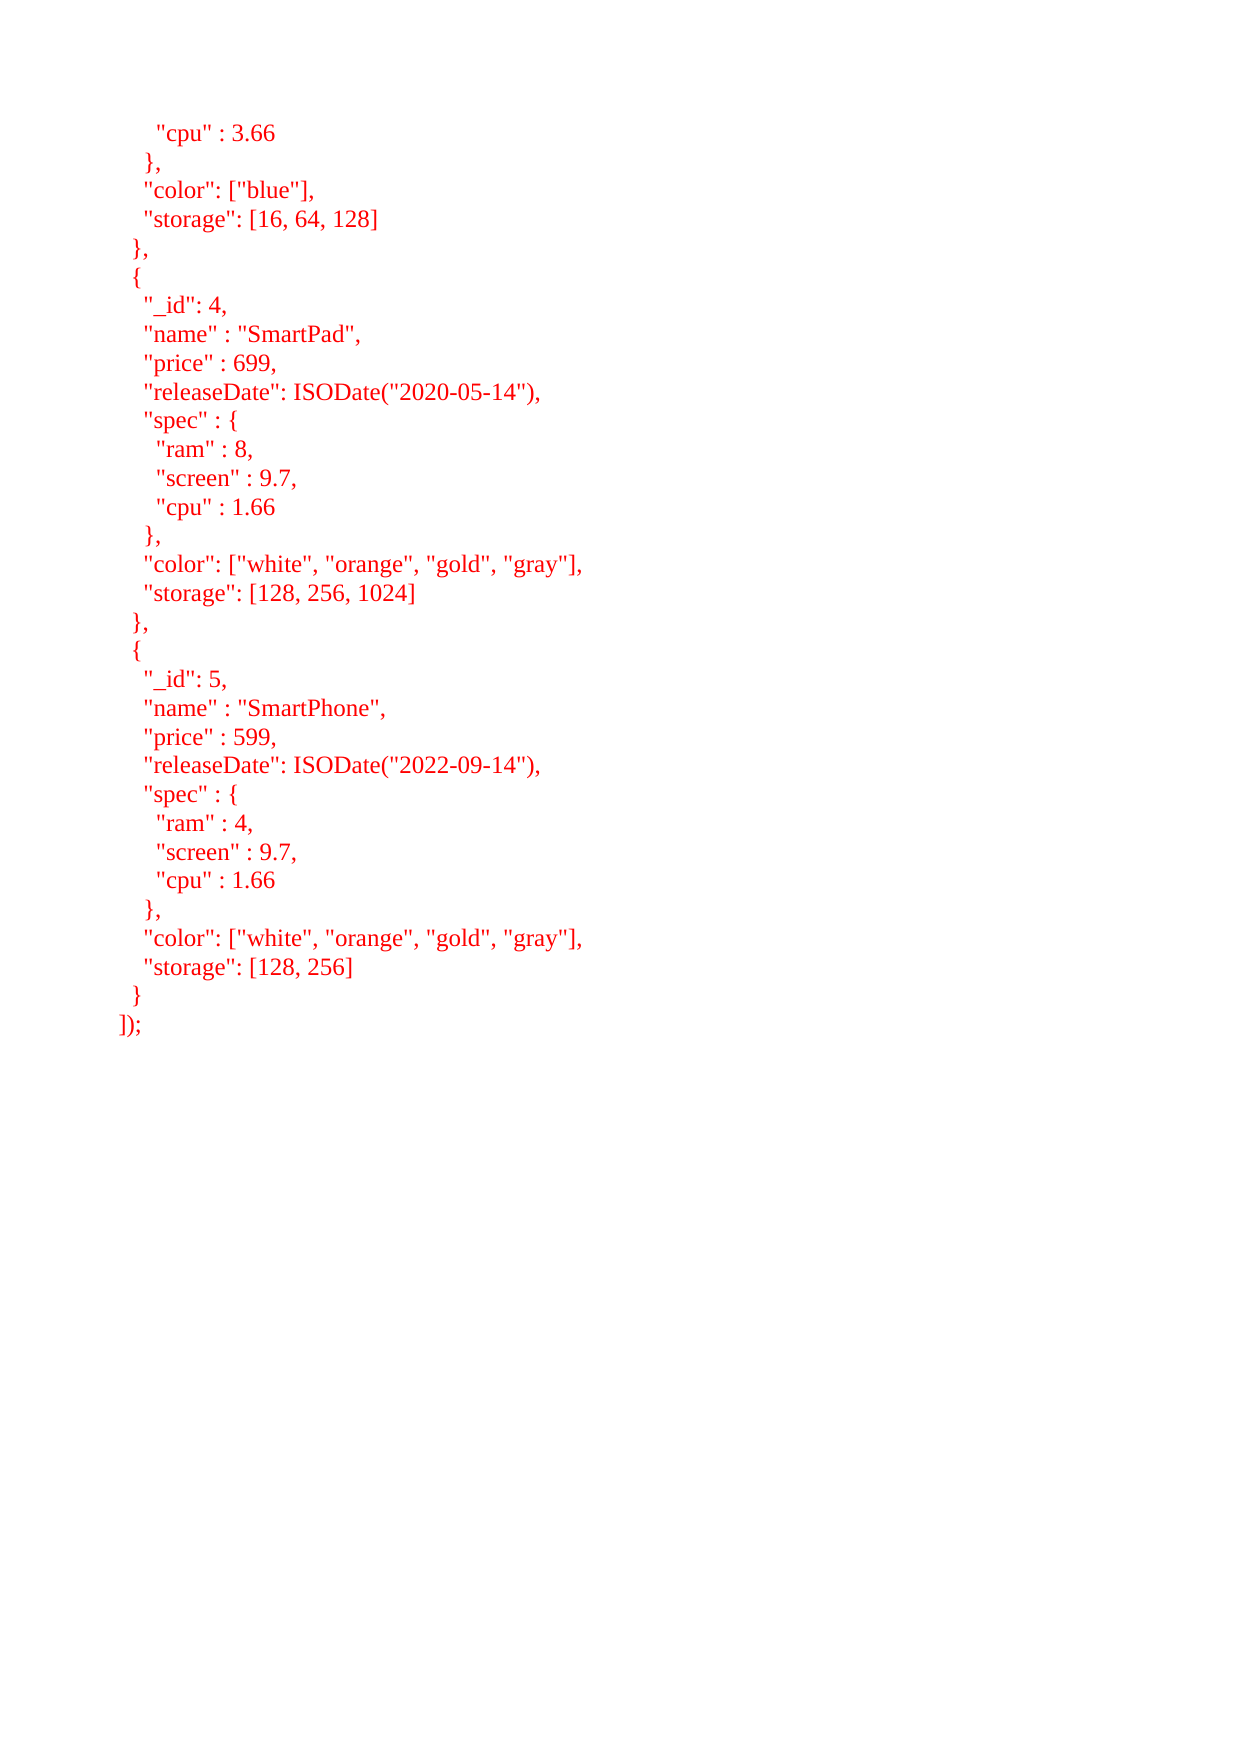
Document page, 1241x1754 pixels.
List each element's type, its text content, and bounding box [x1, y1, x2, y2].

text "spec" : { [118, 779, 1122, 808]
text "releaseDate": ISODate("2022-09-14"), [118, 751, 1122, 779]
text { [118, 262, 1122, 291]
text ]); [118, 1009, 1122, 1038]
text "ram" : 8, [118, 434, 1122, 463]
text } [118, 981, 1122, 1009]
text }, [118, 233, 1122, 262]
text "price" : 599, [118, 722, 1122, 751]
text }, [118, 521, 1122, 549]
text "color": ["white", "orange", "gold", "gray"], [118, 923, 1122, 952]
text "name" : "SmartPhone", [118, 693, 1122, 722]
text { [118, 636, 1122, 664]
text "screen" : 9.7, [118, 463, 1122, 492]
text "color": ["white", "orange", "gold", "gray"], [118, 549, 1122, 578]
text "_id": 4, [118, 291, 1122, 319]
text "storage": [16, 64, 128] [118, 204, 1122, 233]
text }, [118, 147, 1122, 176]
text "name" : "SmartPad", [118, 319, 1122, 348]
text "color": ["blue"], [118, 176, 1122, 204]
text "cpu" : 1.66 [118, 866, 1122, 894]
text }, [118, 607, 1122, 636]
text "storage": [128, 256] [118, 952, 1122, 981]
text "price" : 699, [118, 348, 1122, 377]
text "spec" : { [118, 406, 1122, 434]
text "releaseDate": ISODate("2020-05-14"), [118, 377, 1122, 406]
text "ram" : 4, [118, 808, 1122, 837]
text "storage": [128, 256, 1024] [118, 578, 1122, 607]
text "cpu" : 3.66 [118, 118, 1122, 147]
text "_id": 5, [118, 664, 1122, 693]
text "cpu" : 1.66 [118, 492, 1122, 521]
text "screen" : 9.7, [118, 837, 1122, 866]
text }, [118, 894, 1122, 923]
